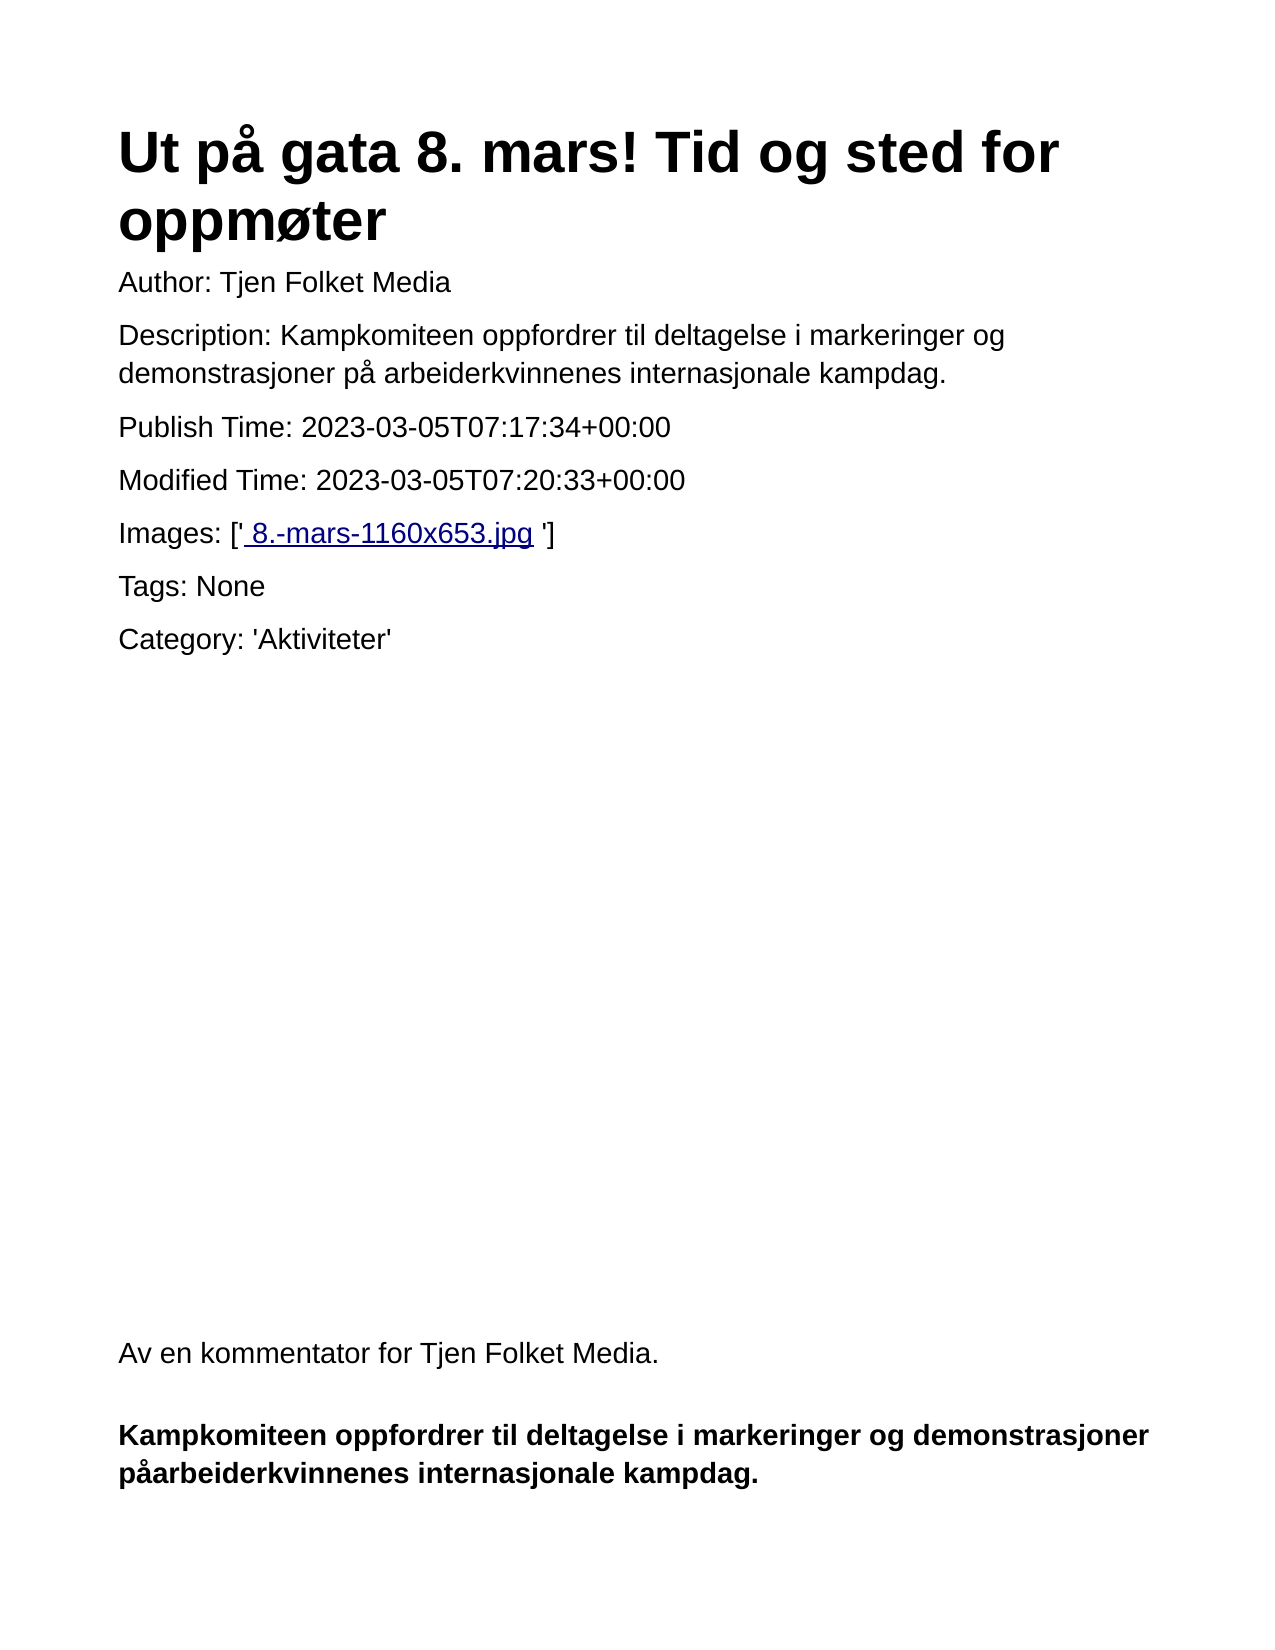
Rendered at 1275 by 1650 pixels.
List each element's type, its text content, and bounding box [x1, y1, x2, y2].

text Tags: None [118, 569, 1157, 602]
text Kampkomiteen oppfordrer til deltagelse i markeringer og demonstrasjoner påarbeiderkvinnenes internasjonale kampdag. [118, 1417, 1157, 1489]
text Category: 'Aktiviteter' [118, 622, 1157, 656]
text Modified Time: 2023-03-05T07:20:33+00:00 [118, 463, 1157, 496]
text Images: [' 8.-mars-1160x653.jpg '] [118, 516, 1157, 549]
text Author: Tjen Folket Media [118, 265, 1157, 298]
text Description: Kampkomiteen oppfordrer til deltagelse i markeringer og demonstrasjoner på arbeiderkvinnenes internasjonale kampdag. [118, 318, 1157, 390]
text Publish Time: 2023-03-05T07:17:34+00:00 [118, 409, 1157, 443]
text Av en kommentator for Tjen Folket Media. [118, 1336, 1157, 1369]
subtitle Ut på gata 8. mars! Tid og sted for oppmøter [118, 118, 1157, 252]
